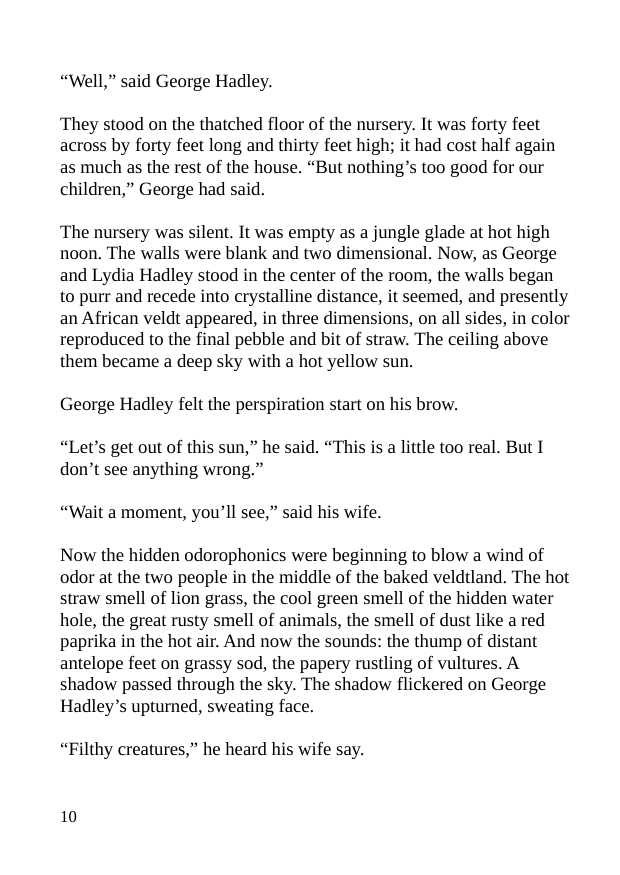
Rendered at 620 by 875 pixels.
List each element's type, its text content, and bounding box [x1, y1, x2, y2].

text “Well,” said George Hadley. They stood on the thatched floor of the nursery. It was forty feet across by forty feet long and thirty feet high; it had cost half again as much as the rest of the house. “But nothing’s too good for our children,” George had said. The nursery was silent. It was empty as a jungle glade at hot high noon. The walls were blank and two dimensional. Now, as George and Lydia Hadley stood in the center of the room, the walls began to purr and recede into crystalline distance, it seemed, and presently an African veldt appeared, in three dimensions, on all sides, in color reproduced to the final pebble and bit of straw. The ceiling above them became a deep sky with a hot yellow sun. George Hadley felt the perspiration start on his brow. “Let’s get out of this sun,” he said. “This is a little too real. But I don’t see anything wrong.” “Wait a moment, you’ll see,” said his wife. Now the hidden odorophonics were beginning to blow a wind of odor at the two people in the middle of the baked veldtland. The hot straw smell of lion grass, the cool green smell of the hidden water hole, the great rusty smell of animals, the smell of dust like a red paprika in the hot air. And now the sounds: the thump of distant antelope feet on grassy sod, the papery rustling of vultures. A shadow passed through the sky. The shadow flickered on George Hadley’s upturned, sweating face. “Filthy creatures,” he heard his wife say. [60, 48, 571, 781]
